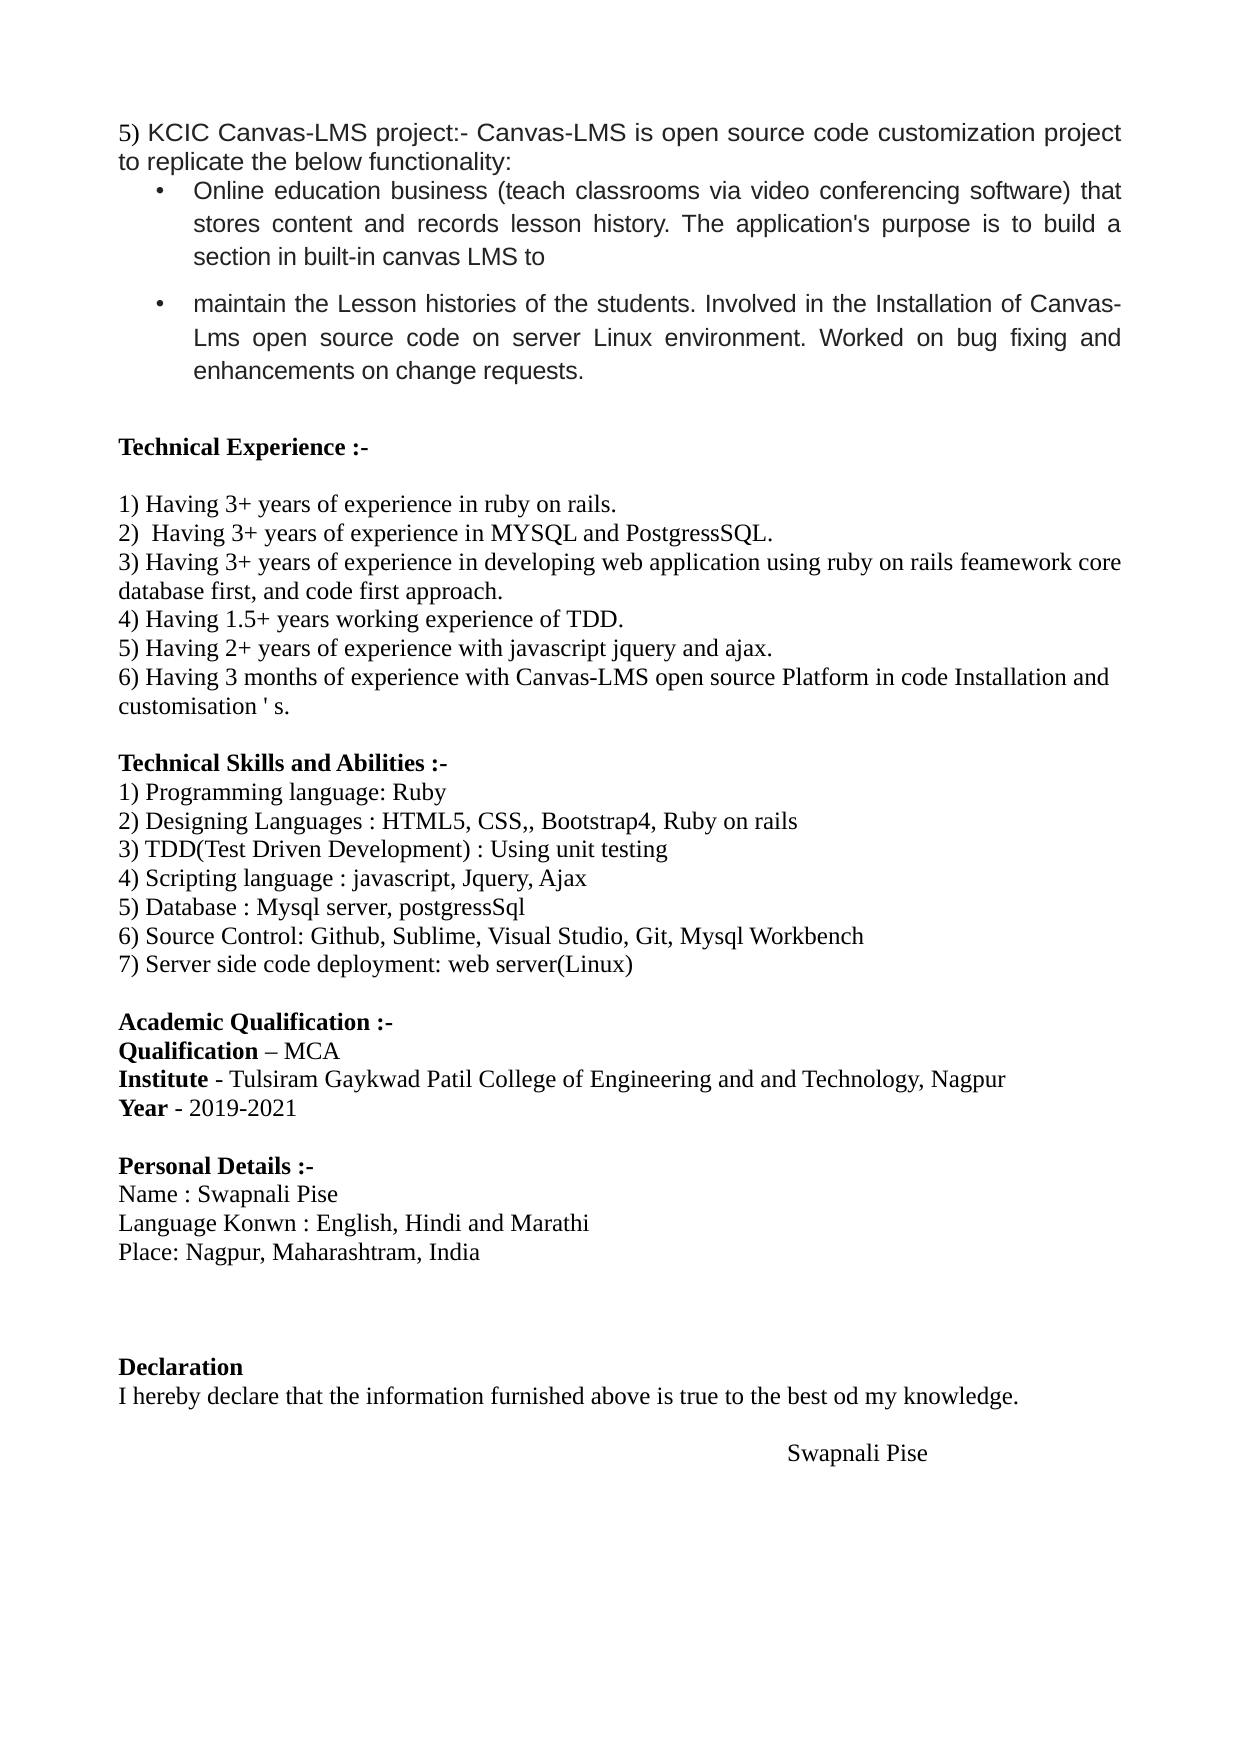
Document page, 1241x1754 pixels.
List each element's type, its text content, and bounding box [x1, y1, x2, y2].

text 1) Programming language: Ruby [118, 777, 1122, 806]
text 5) Database : Mysql server, postgressSql [118, 892, 1122, 921]
text Personal Details :- [118, 1151, 1122, 1179]
text Technical Experience :- [118, 403, 1122, 461]
text 2) Designing Languages : HTML5, CSS,, Bootstrap4, Ruby on rails [118, 806, 1122, 834]
text 4) Having 1.5+ years working experience of TDD. [118, 604, 1122, 633]
list Online education business (teach classrooms via video conferencing software) that stores content and records lesson history. The application's purpose is to build a section in built-in canvas LMS to [156, 176, 1122, 271]
text 3) TDD(Test Driven Development) : Using unit testing [118, 834, 1122, 863]
text 2) Having 3+ years of experience in MYSQL and PostgressSQL. [118, 518, 1122, 547]
text Declaration [118, 1352, 1122, 1381]
text 1) Having 3+ years of experience in ruby on rails. [118, 489, 1122, 518]
text Academic Qualification :- Qualification – MCA Institute - Tulsiram Gaykwad Patil College of Engineering and and Technology, Nagpur Year - 2019-2021 [118, 1007, 1122, 1151]
text Language Konwn : English, Hindi and Marathi [118, 1208, 1122, 1237]
text 7) Server side code deployment: web server(Linux) [118, 949, 1122, 978]
text Place: Nagpur, Maharashtram, India [118, 1237, 1122, 1266]
text 4) Scripting language : javascript, Jquery, Ajax [118, 863, 1122, 892]
text I hereby declare that the information furnished above is true to the best od my knowledge. [118, 1381, 1122, 1438]
list maintain the Lesson histories of the students. Involved in the Installation of Canvas-Lms open source code on server Linux environment. Worked on bug fixing and enhancements on change requests. [156, 289, 1122, 384]
text 5) Having 2+ years of experience with javascript jquery and ajax. 6) Having 3 months of experience with Canvas-LMS open source Platform in code Installation and customisation ' s. [118, 633, 1122, 719]
text Swapnali Pise [118, 1438, 1122, 1467]
text 5) KCIC Canvas-LMS project:- Canvas-LMS is open source code customization project to replicate the below functionality: [118, 118, 1122, 176]
text Name : Swapnali Pise [118, 1179, 1122, 1208]
text Technical Skills and Abilities :- [118, 748, 1122, 777]
text 6) Source Control: Github, Sublime, Visual Studio, Git, Mysql Workbench [118, 921, 1122, 949]
text 3) Having 3+ years of experience in developing web application using ruby on rails feamework core database first, and code first approach. [118, 547, 1122, 604]
